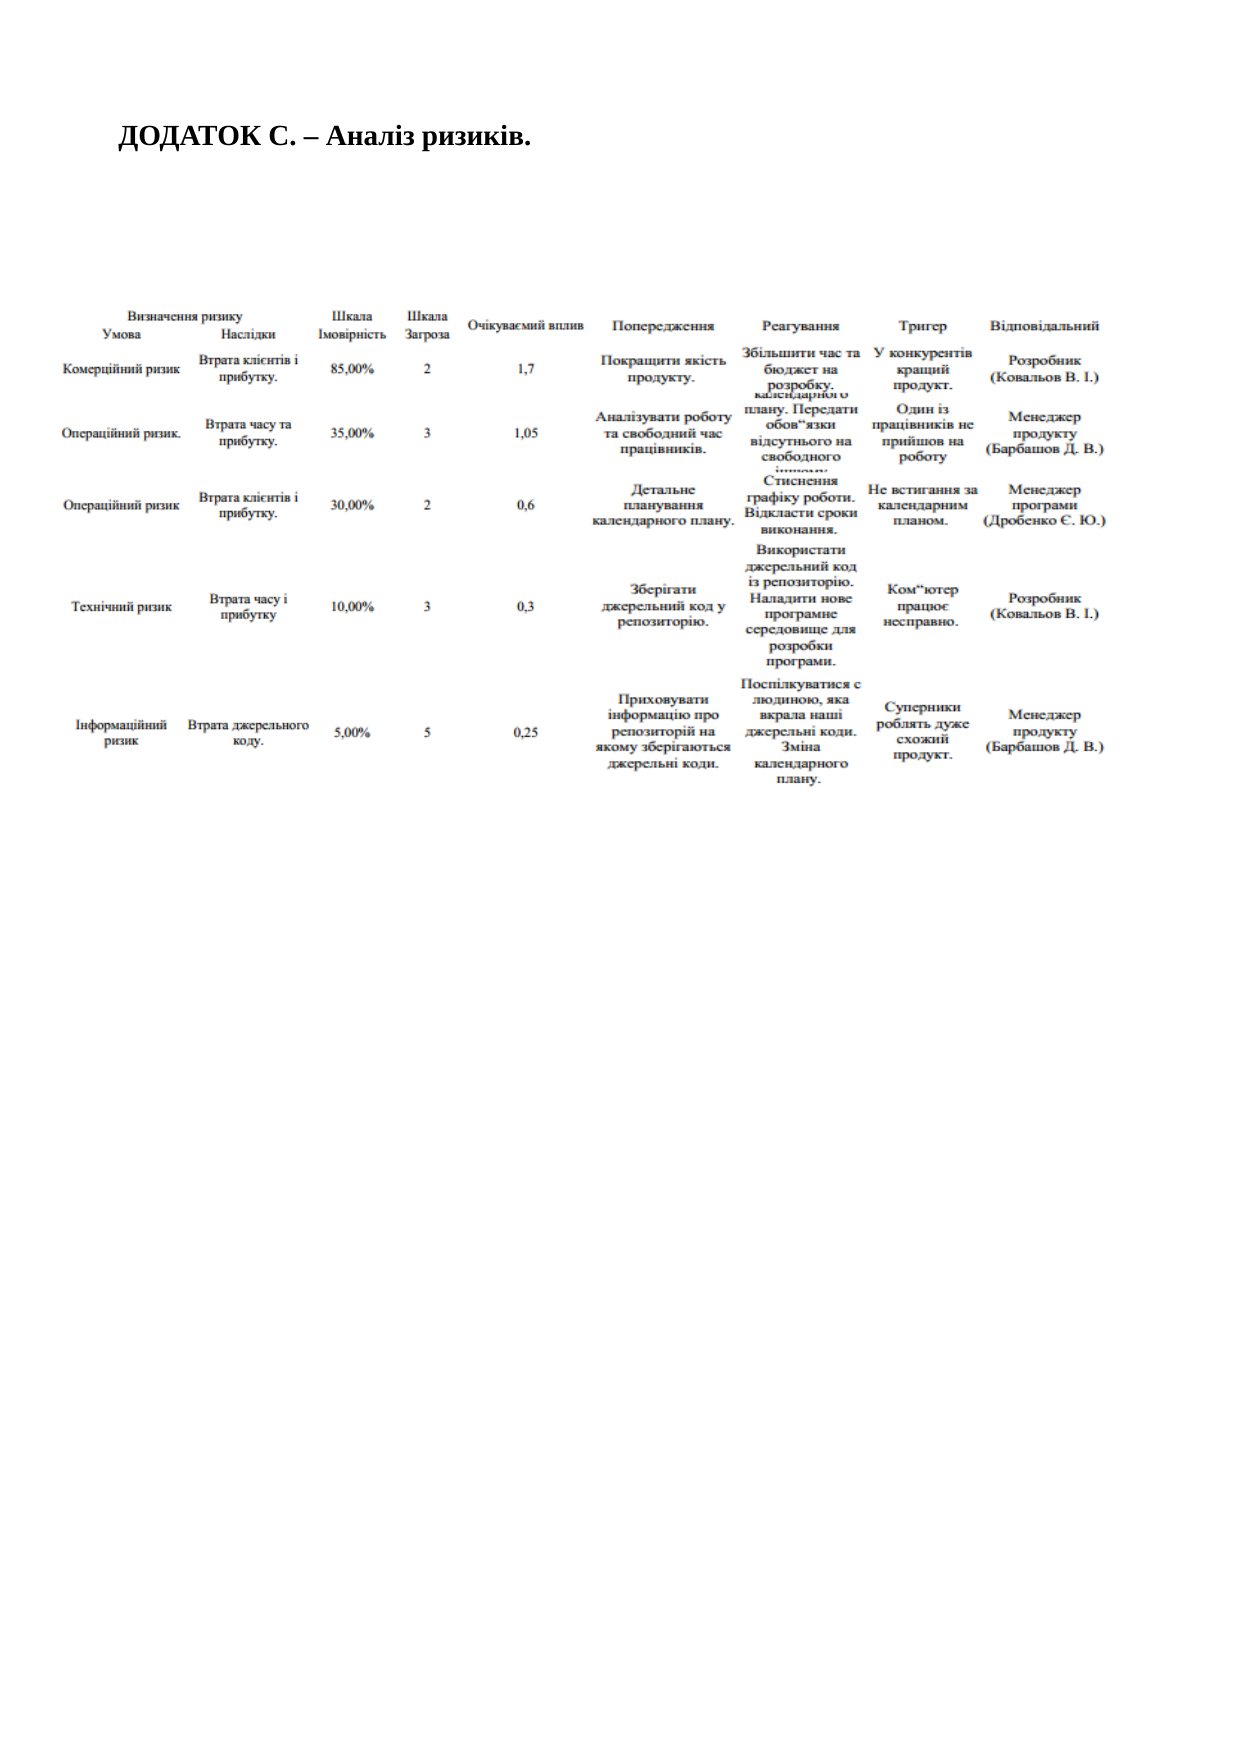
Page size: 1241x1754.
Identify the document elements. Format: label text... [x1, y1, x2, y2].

picture [47, 304, 590, 786]
text ДОДАТОК С. – Аналіз ризиків. [118, 118, 1122, 152]
